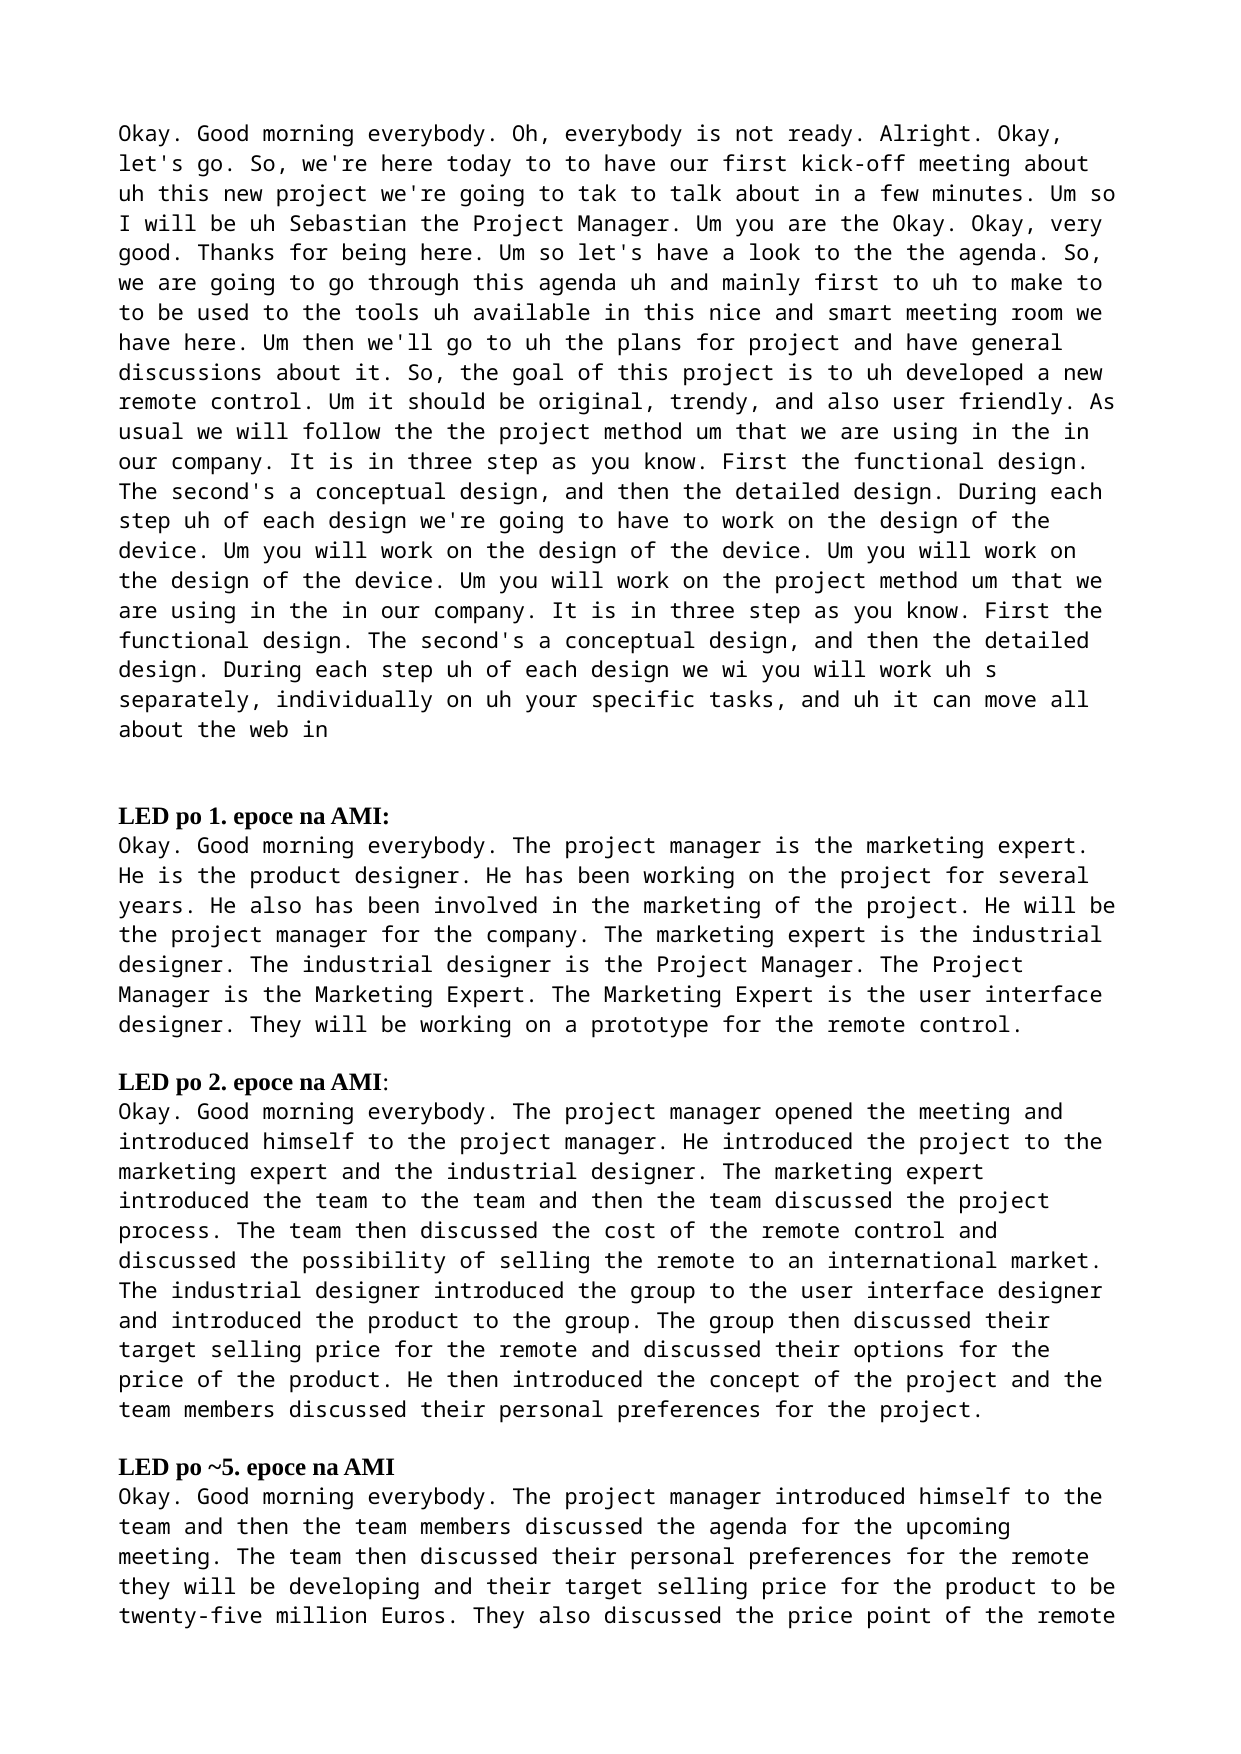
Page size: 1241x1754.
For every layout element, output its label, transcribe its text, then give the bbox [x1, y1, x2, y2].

text Okay. Good morning everybody. Oh, everybody is not ready. Alright. Okay, let's go. So, we're here today to to have our first kick-off meeting about uh this new project we're going to tak to talk about in a few minutes. Um so I will be uh Sebastian the Project Manager. Um you are the Okay. Okay, very good. Thanks for being here. Um so let's have a look to the the agenda. So, we are going to go through this agenda uh and mainly first to uh to make to to be used to the tools uh available in this nice and smart meeting room we have here. Um then we'll go to uh the plans for project and have general discussions about it. So, the goal of this project is to uh developed a new remote control. Um it should be original, trendy, and also user friendly. As usual we will follow the the project method um that we are using in the in our company. It is in three step as you know. First the functional design. The second's a conceptual design, and then the detailed design. During each step uh of each design we're going to have to work on the design of the device. Um you will work on the design of the device. Um you will work on the design of the device. Um you will work on the project method um that we are using in the in our company. It is in three step as you know. First the functional design. The second's a conceptual design, and then the detailed design. During each step uh of each design we wi you will work uh s separately, individually on uh your specific tasks, and uh it can move all about the web in [118, 118, 1122, 744]
text Okay. Good morning everybody. The project manager introduced himself to the team and then the team members discussed the agenda for the upcoming meeting. The team then discussed their personal preferences for the remote they will be developing and their target selling price for the product to be twenty-five million Euros. They also discussed the price point of the remote [118, 1481, 1122, 1630]
text LED po 1. epoce na AMI: [118, 801, 1122, 830]
text LED po ~5. epoce na AMI [118, 1452, 1122, 1481]
text Okay. Good morning everybody. The project manager opened the meeting and introduced himself to the project manager. He introduced the project to the marketing expert and the industrial designer. The marketing expert introduced the team to the team and then the team discussed the project process. The team then discussed the cost of the remote control and discussed the possibility of selling the remote to an international market. The industrial designer introduced the group to the user interface designer and introduced the product to the group. The group then discussed their target selling price for the remote and discussed their options for the price of the product. He then introduced the concept of the project and the team members discussed their personal preferences for the project. [118, 1096, 1122, 1424]
text Okay. Good morning everybody. The project manager is the marketing expert. He is the product designer. He has been working on the project for several years. He also has been involved in the marketing of the project. He will be the project manager for the company. The marketing expert is the industrial designer. The industrial designer is the Project Manager. The Project Manager is the Marketing Expert. The Marketing Expert is the user interface designer. They will be working on a prototype for the remote control. [118, 830, 1122, 1038]
text LED po 2. epoce na AMI: [118, 1067, 1122, 1096]
